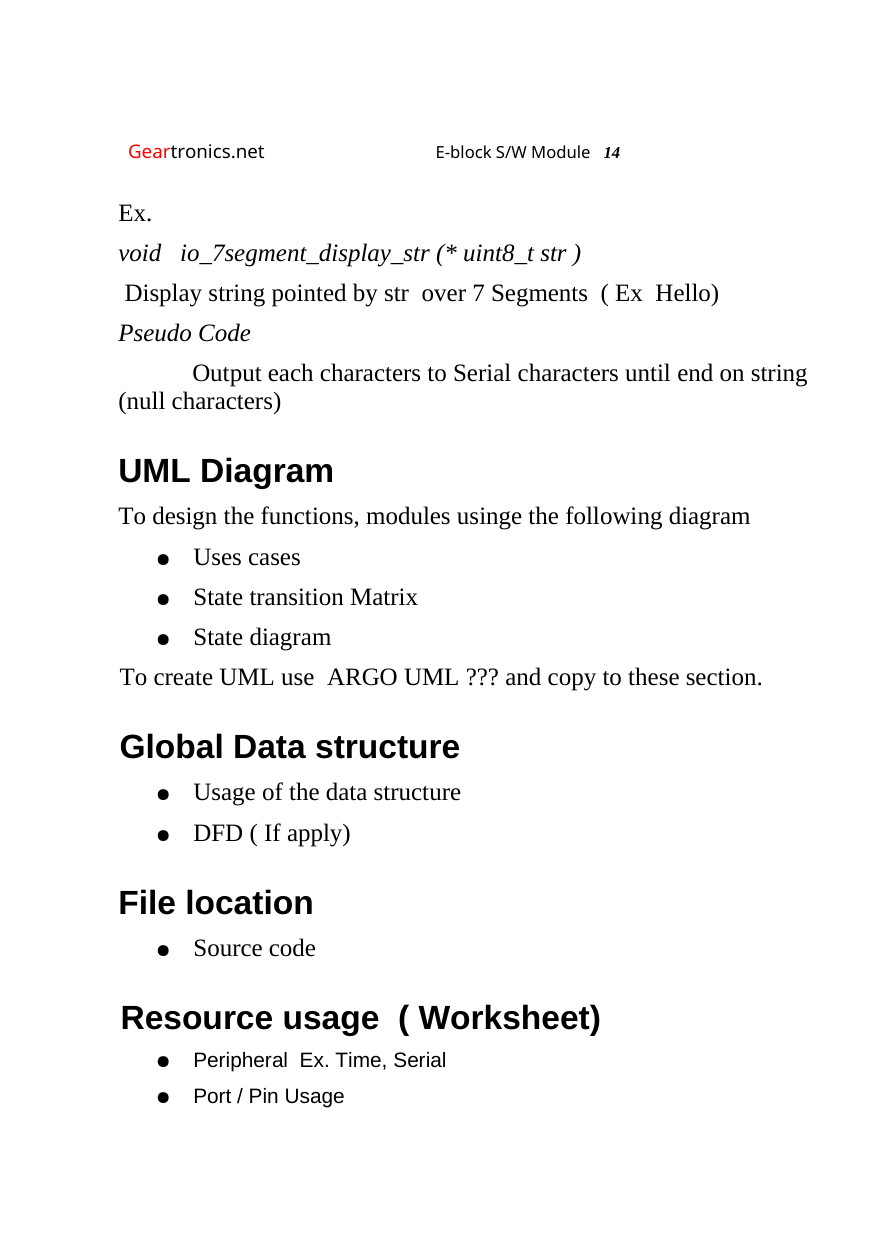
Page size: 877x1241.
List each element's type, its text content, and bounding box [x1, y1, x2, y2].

text void io_7segment_display_str (* uint8_t str ) [118, 239, 818, 267]
text Output each characters to Serial characters until end on string (null characters) [118, 359, 818, 415]
list DFD ( If apply) [156, 819, 818, 846]
list Uses cases [156, 543, 818, 570]
text Display string pointed by str over 7 Segments ( Ex Hello) [118, 279, 818, 307]
subtitle UML Diagram [118, 452, 818, 490]
subtitle File location [118, 884, 818, 921]
list Source code [156, 934, 818, 962]
list Usage of the data structure [156, 778, 818, 806]
text Ex. [118, 199, 818, 226]
text Pseudo Code [118, 319, 818, 347]
list State transition Matrix [156, 583, 818, 611]
list Peripheral Ex. Time, Serial [156, 1049, 818, 1072]
list To create UML use ARGO UML ??? and copy to these section. [82, 663, 818, 691]
subtitle Global Data structure [82, 728, 818, 766]
list State diagram [156, 623, 818, 651]
text To design the functions, modules usinge the following diagram [118, 502, 818, 530]
subtitle Resource usage ( Worksheet) [83, 999, 818, 1037]
list Port / Pin Usage [156, 1085, 818, 1108]
